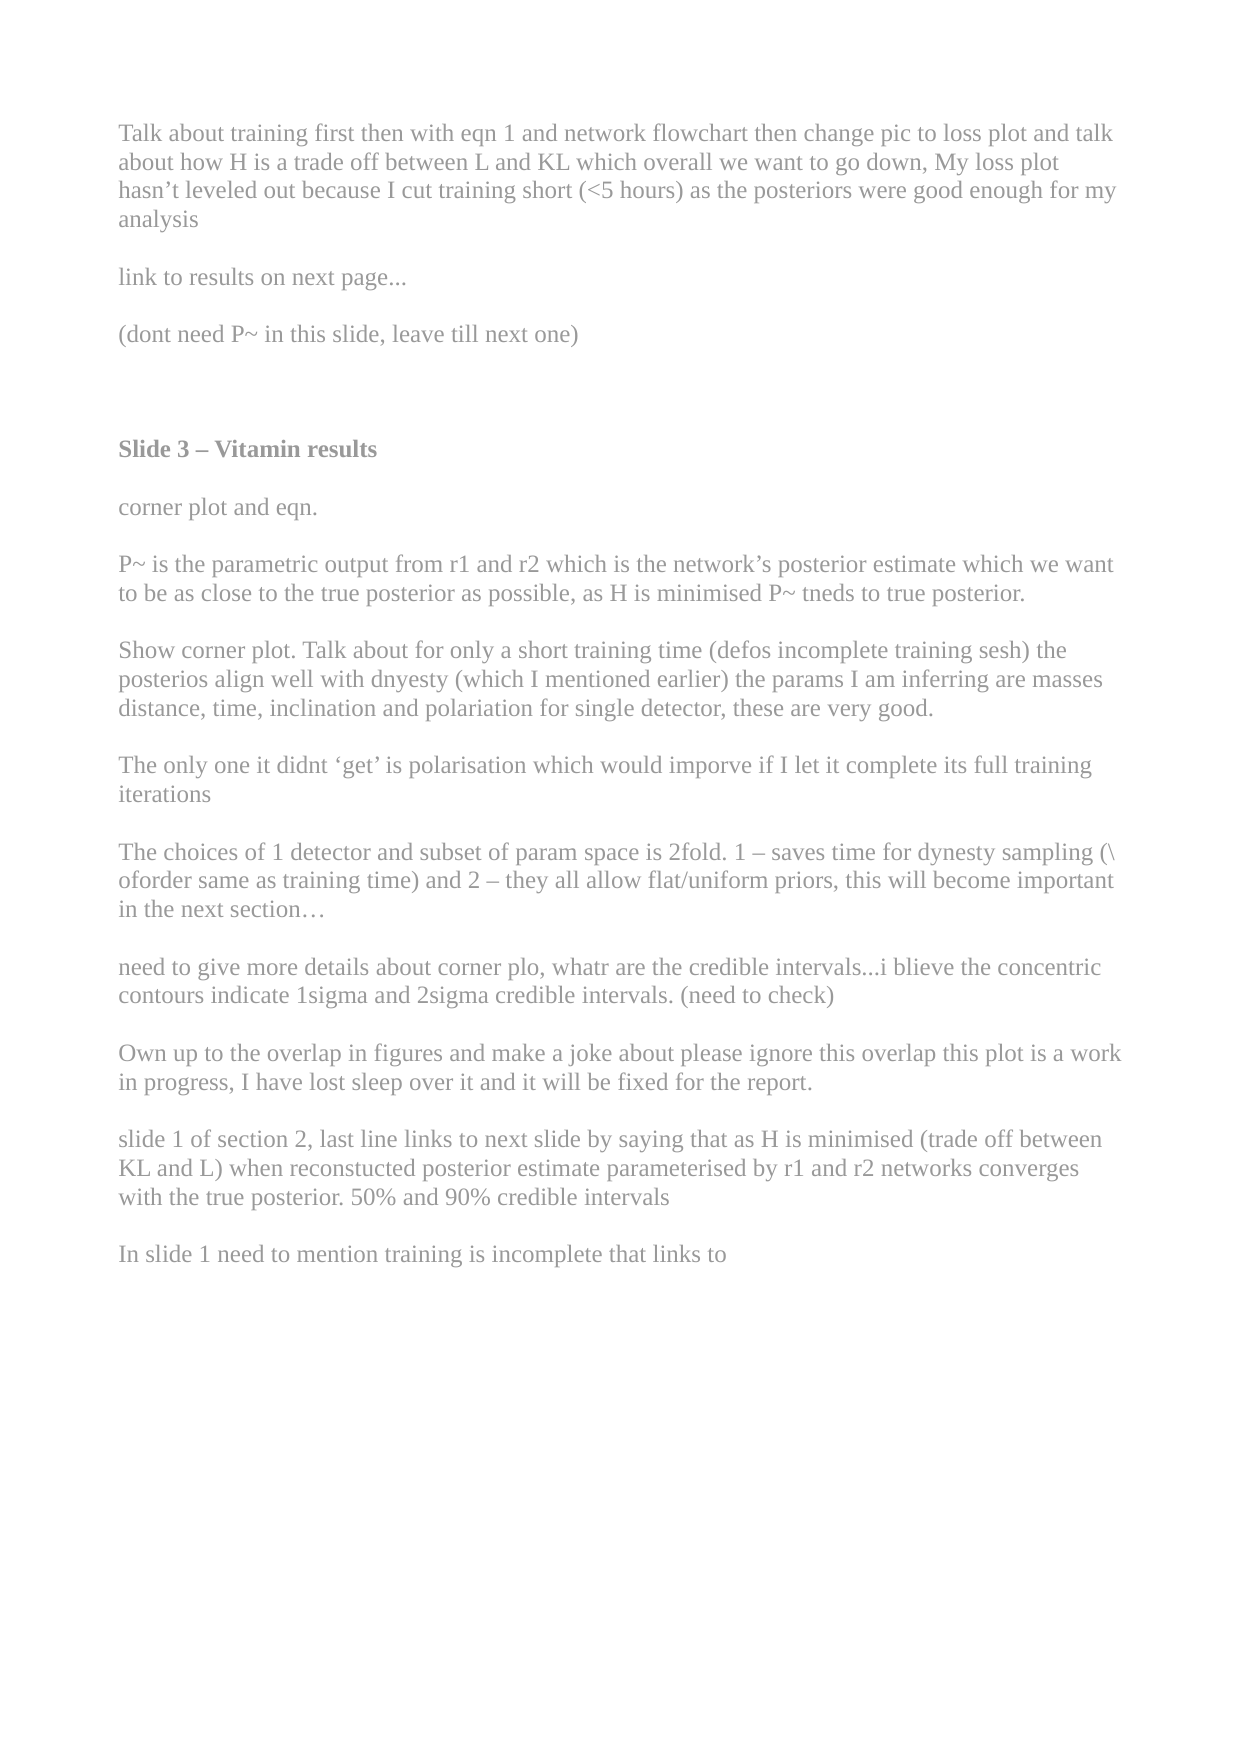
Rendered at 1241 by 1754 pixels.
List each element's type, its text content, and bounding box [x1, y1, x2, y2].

text Own up to the overlap in figures and make a joke about please ignore this overlap this plot is a work in progress, I have lost sleep over it and it will be fixed for the report. [118, 1038, 1122, 1096]
text link to results on next page... [118, 262, 1122, 291]
text (dont need P~ in this slide, leave till next one) [118, 319, 1122, 348]
text In slide 1 need to mention training is incomplete that links to [118, 1239, 1122, 1268]
text Slide 3 – Vitamin results [118, 434, 1122, 463]
text Show corner plot. Talk about for only a short training time (defos incomplete training sesh) the posterios align well with dnyesty (which I mentioned earlier) the params I am inferring are masses distance, time, inclination and polariation for single detector, these are very good. [118, 636, 1122, 722]
text slide 1 of section 2, last line links to next slide by saying that as H is minimised (trade off between KL and L) when reconstucted posterior estimate parameterised by r1 and r2 networks converges with the true posterior. 50% and 90% credible intervals [118, 1124, 1122, 1211]
text The only one it didnt ‘get’ is polarisation which would imporve if I let it complete its full training iterations [118, 751, 1122, 808]
text Talk about training first then with eqn 1 and network flowchart then change pic to loss plot and talk about how H is a trade off between L and KL which overall we want to go down, My loss plot hasn’t leveled out because I cut training short (<5 hours) as the posteriors were good enough for my analysis [118, 118, 1122, 233]
text P~ is the parametric output from r1 and r2 which is the network’s posterior estimate which we want to be as close to the true posterior as possible, as H is minimised P~ tneds to true posterior. [118, 549, 1122, 607]
text corner plot and eqn. [118, 492, 1122, 521]
text need to give more details about corner plo, whatr are the credible intervals...i blieve the concentric contours indicate 1sigma and 2sigma credible intervals. (need to check) [118, 952, 1122, 1009]
text The choices of 1 detector and subset of param space is 2fold. 1 – saves time for dynesty sampling (\oforder same as training time) and 2 – they all allow flat/uniform priors, this will become important in the next section… [118, 837, 1122, 923]
